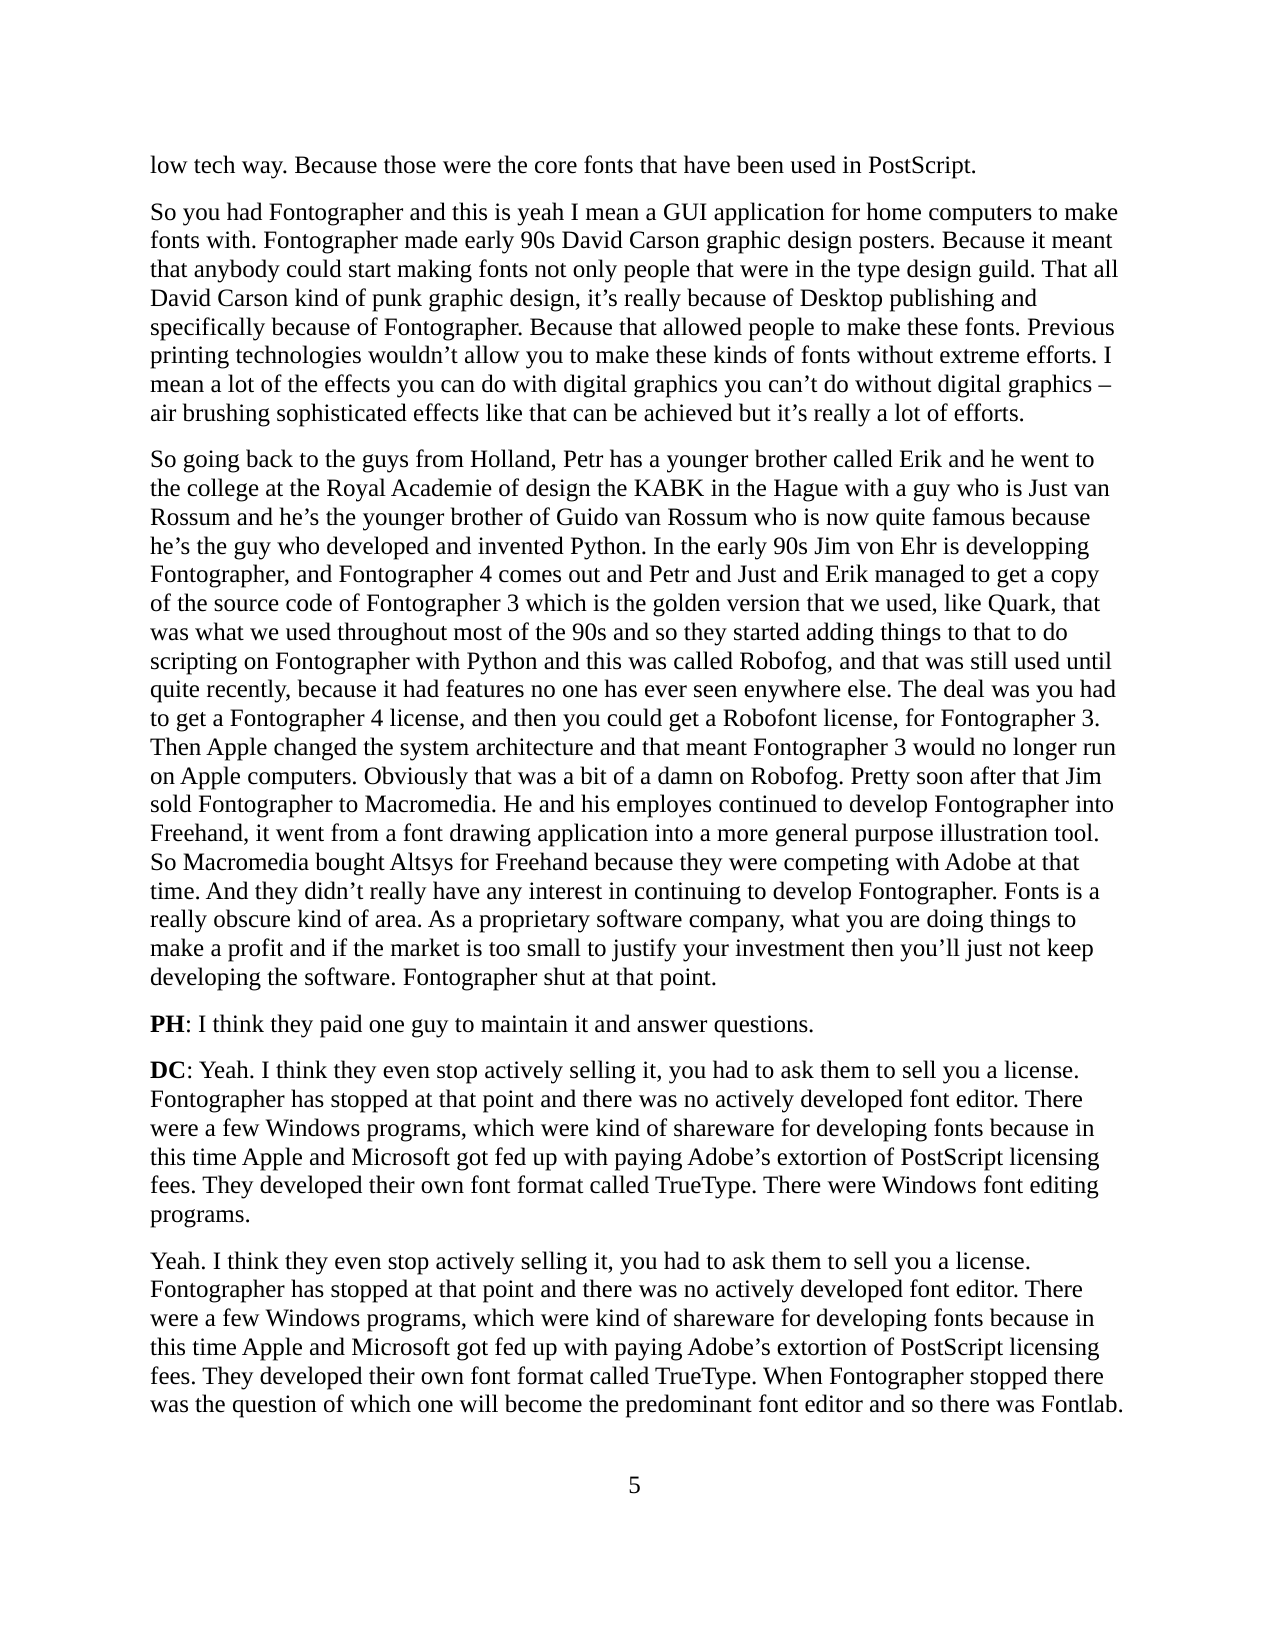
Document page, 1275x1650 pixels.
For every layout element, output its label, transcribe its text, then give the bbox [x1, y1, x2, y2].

text So going back to the guys from Holland, Petr has a younger brother called Erik and he went to the college at the Royal Academie of design the KABK in the Hague with a guy who is Just van Rossum and he’s the younger brother of Guido van Rossum who is now quite famous because he’s the guy who developed and invented Python. In the early 90s Jim von Ehr is developping Fontographer, and Fontographer 4 comes out and Petr and Just and Erik managed to get a copy of the source code of Fontographer 3 which is the golden version that we used, like Quark, that was what we used throughout most of the 90s and so they started adding things to that to do scripting on Fontographer with Python and this was called Robofog, and that was still used until quite recently, because it had features no one has ever seen enywhere else. The deal was you had to get a Fontographer 4 license, and then you could get a Robofont license, for Fontographer 3. Then Apple changed the system architecture and that meant Fontographer 3 would no longer run on Apple computers. Obviously that was a bit of a damn on Robofog. Pretty soon after that Jim sold Fontographer to Macromedia. He and his employes continued to develop Fontographer into Freehand, it went from a font drawing application into a more general purpose illustration tool. So Macromedia bought Altsys for Freehand because they were competing with Adobe at that time. And they didn’t really have any interest in continuing to develop Fontographer. Fonts is a really obscure kind of area. As a proprietary software company, what you are doing things to make a profit and if the market is too small to justify your investment then you’ll just not keep developing the software. Fontographer shut at that point. [150, 444, 1125, 991]
text low tech way. Because those were the core fonts that have been used in PostScript. [150, 150, 1125, 179]
text Yeah. I think they even stop actively selling it, you had to ask them to sell you a license. Fontographer has stopped at that point and there was no actively developed font editor. There were a few Windows programs, which were kind of shareware for developing fonts because in this time Apple and Microsoft got fed up with paying Adobe’s extortion of PostScript licensing fees. They developed their own font format called TrueType. When Fontographer stopped there was the question of which one will become the predominant font editor and so there was Fontlab. [150, 1246, 1125, 1418]
text PH: I think they paid one guy to maintain it and answer questions. [150, 1009, 1125, 1037]
text DC: Yeah. I think they even stop actively selling it, you had to ask them to sell you a license. Fontographer has stopped at that point and there was no actively developed font editor. There were a few Windows programs, which were kind of shareware for developing fonts because in this time Apple and Microsoft got fed up with paying Adobe’s extortion of PostScript licensing fees. They developed their own font format called TrueType. There were Windows font editing programs. [150, 1055, 1125, 1228]
text So you had Fontographer and this is yeah I mean a GUI application for home computers to make fonts with. Fontographer made early 90s David Carson graphic design posters. Because it meant that anybody could start making fonts not only people that were in the type design guild. That all David Carson kind of punk graphic design, it’s really because of Desktop publishing and specifically because of Fontographer. Because that allowed people to make these fonts. Previous printing technologies wouldn’t allow you to make these kinds of fonts without extreme efforts. I mean a lot of the effects you can do with digital graphics you can’t do without digital graphics – air brushing sophisticated effects like that can be achieved but it’s really a lot of efforts. [150, 197, 1125, 427]
